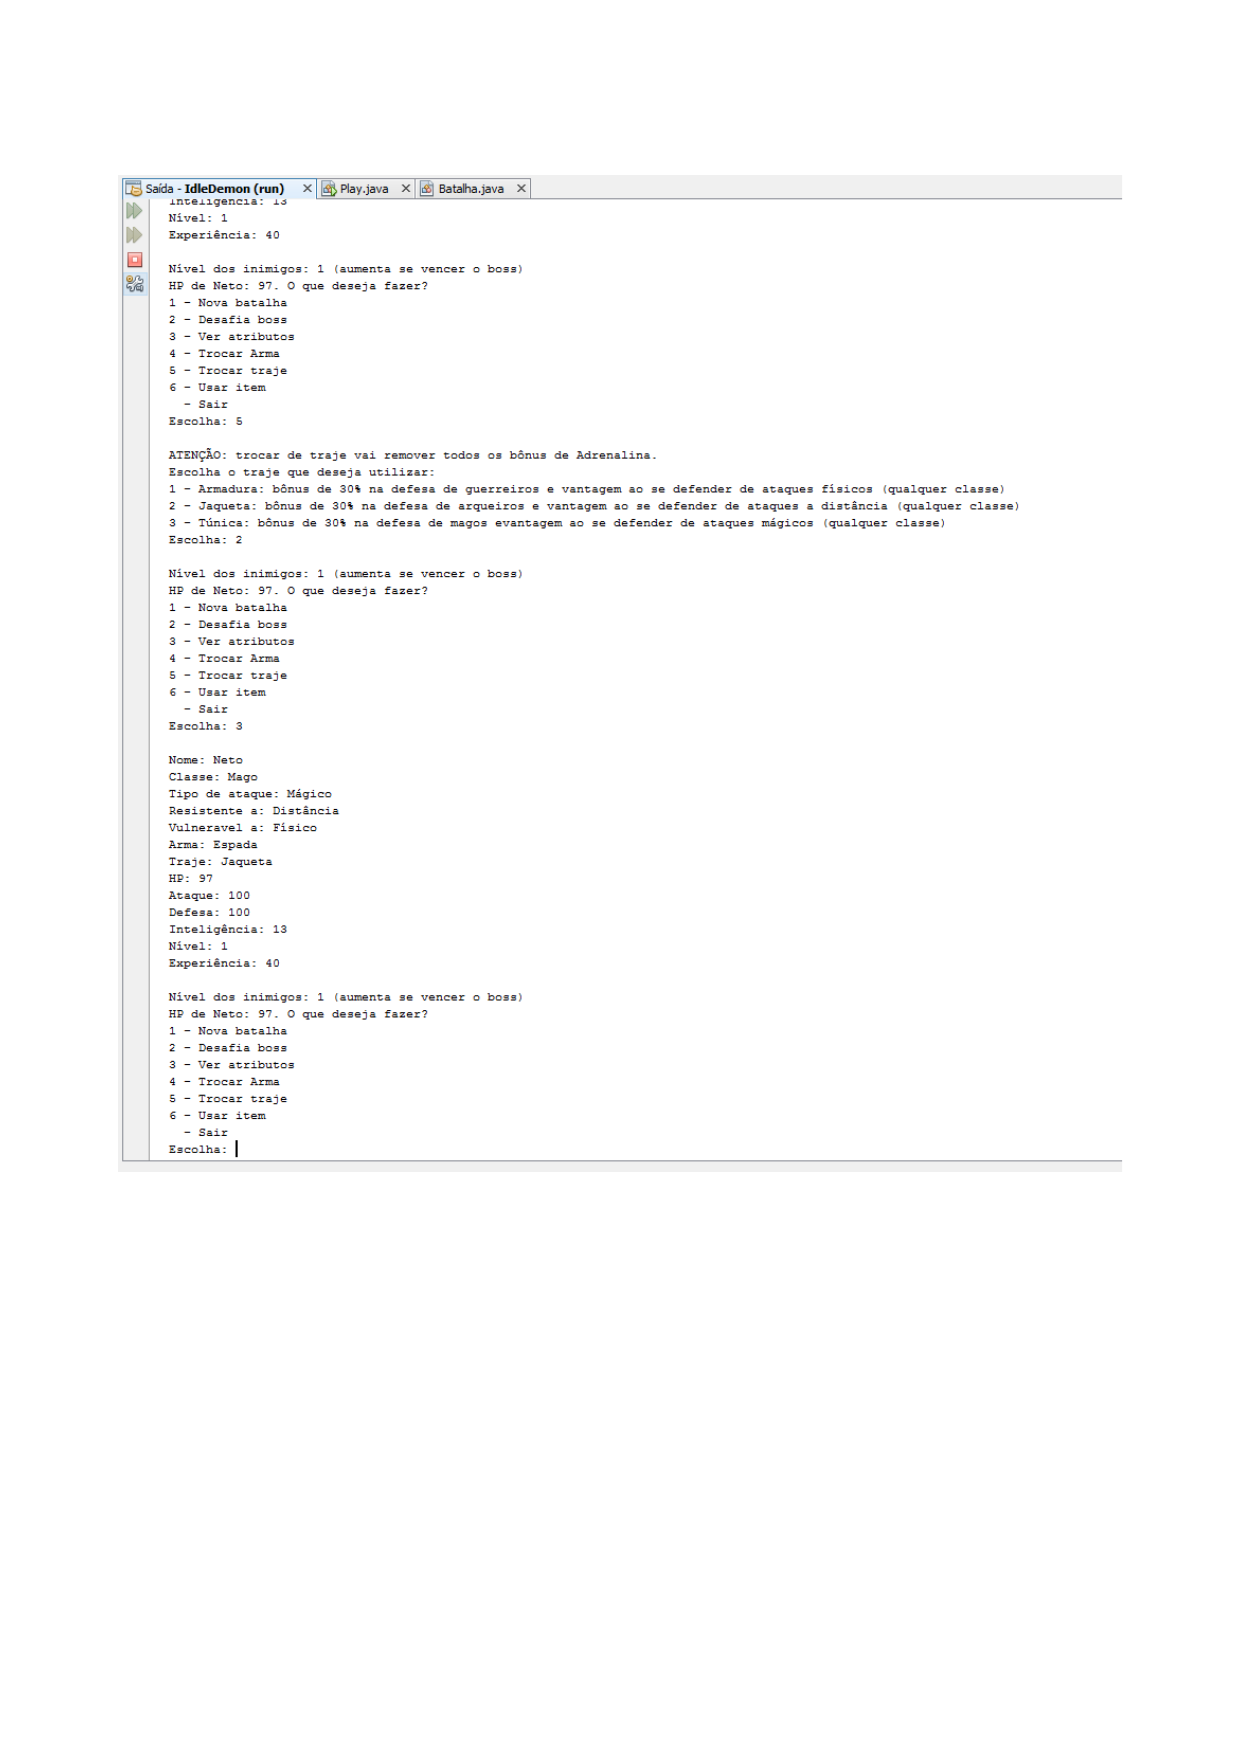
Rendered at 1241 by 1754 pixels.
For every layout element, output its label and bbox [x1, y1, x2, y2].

picture [118, 175, 1123, 1172]
